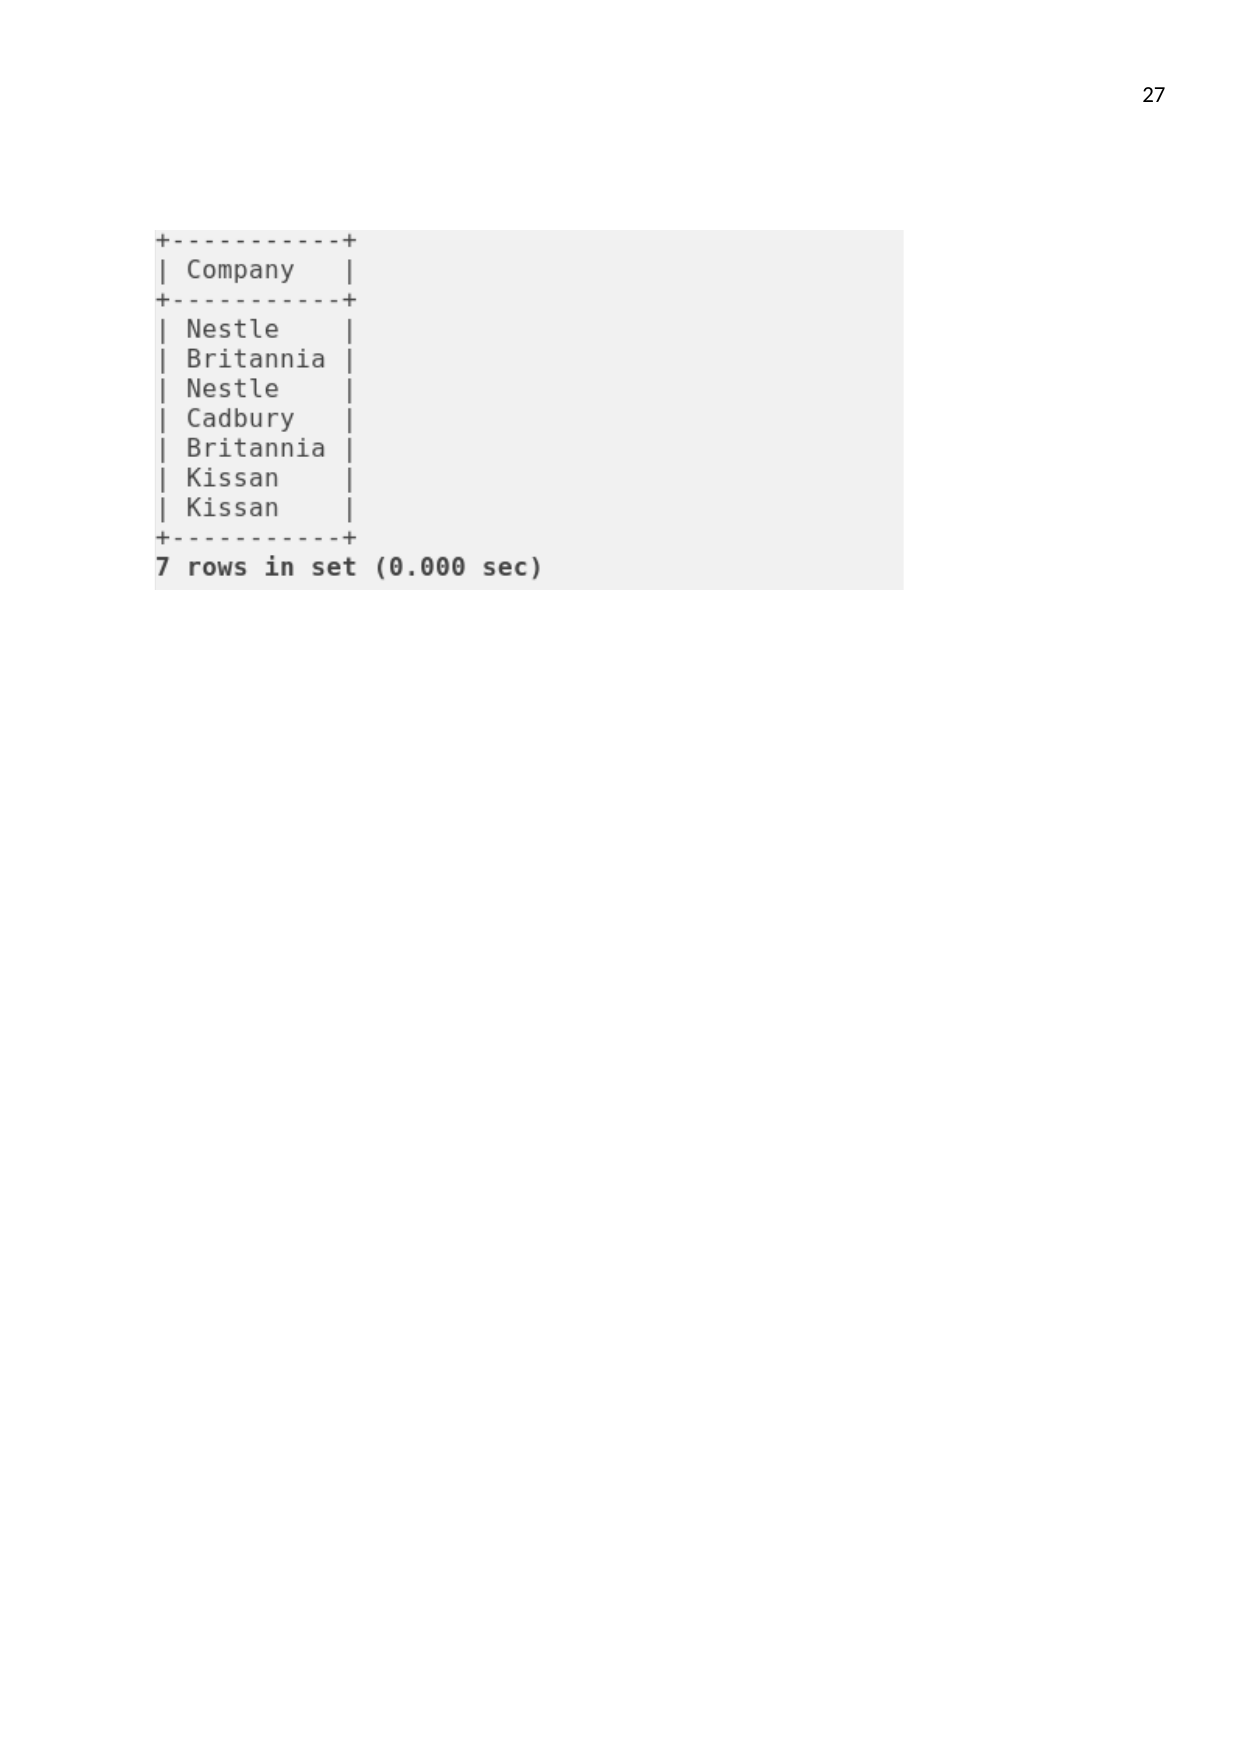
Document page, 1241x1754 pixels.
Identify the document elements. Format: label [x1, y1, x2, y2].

picture [154, 230, 904, 590]
